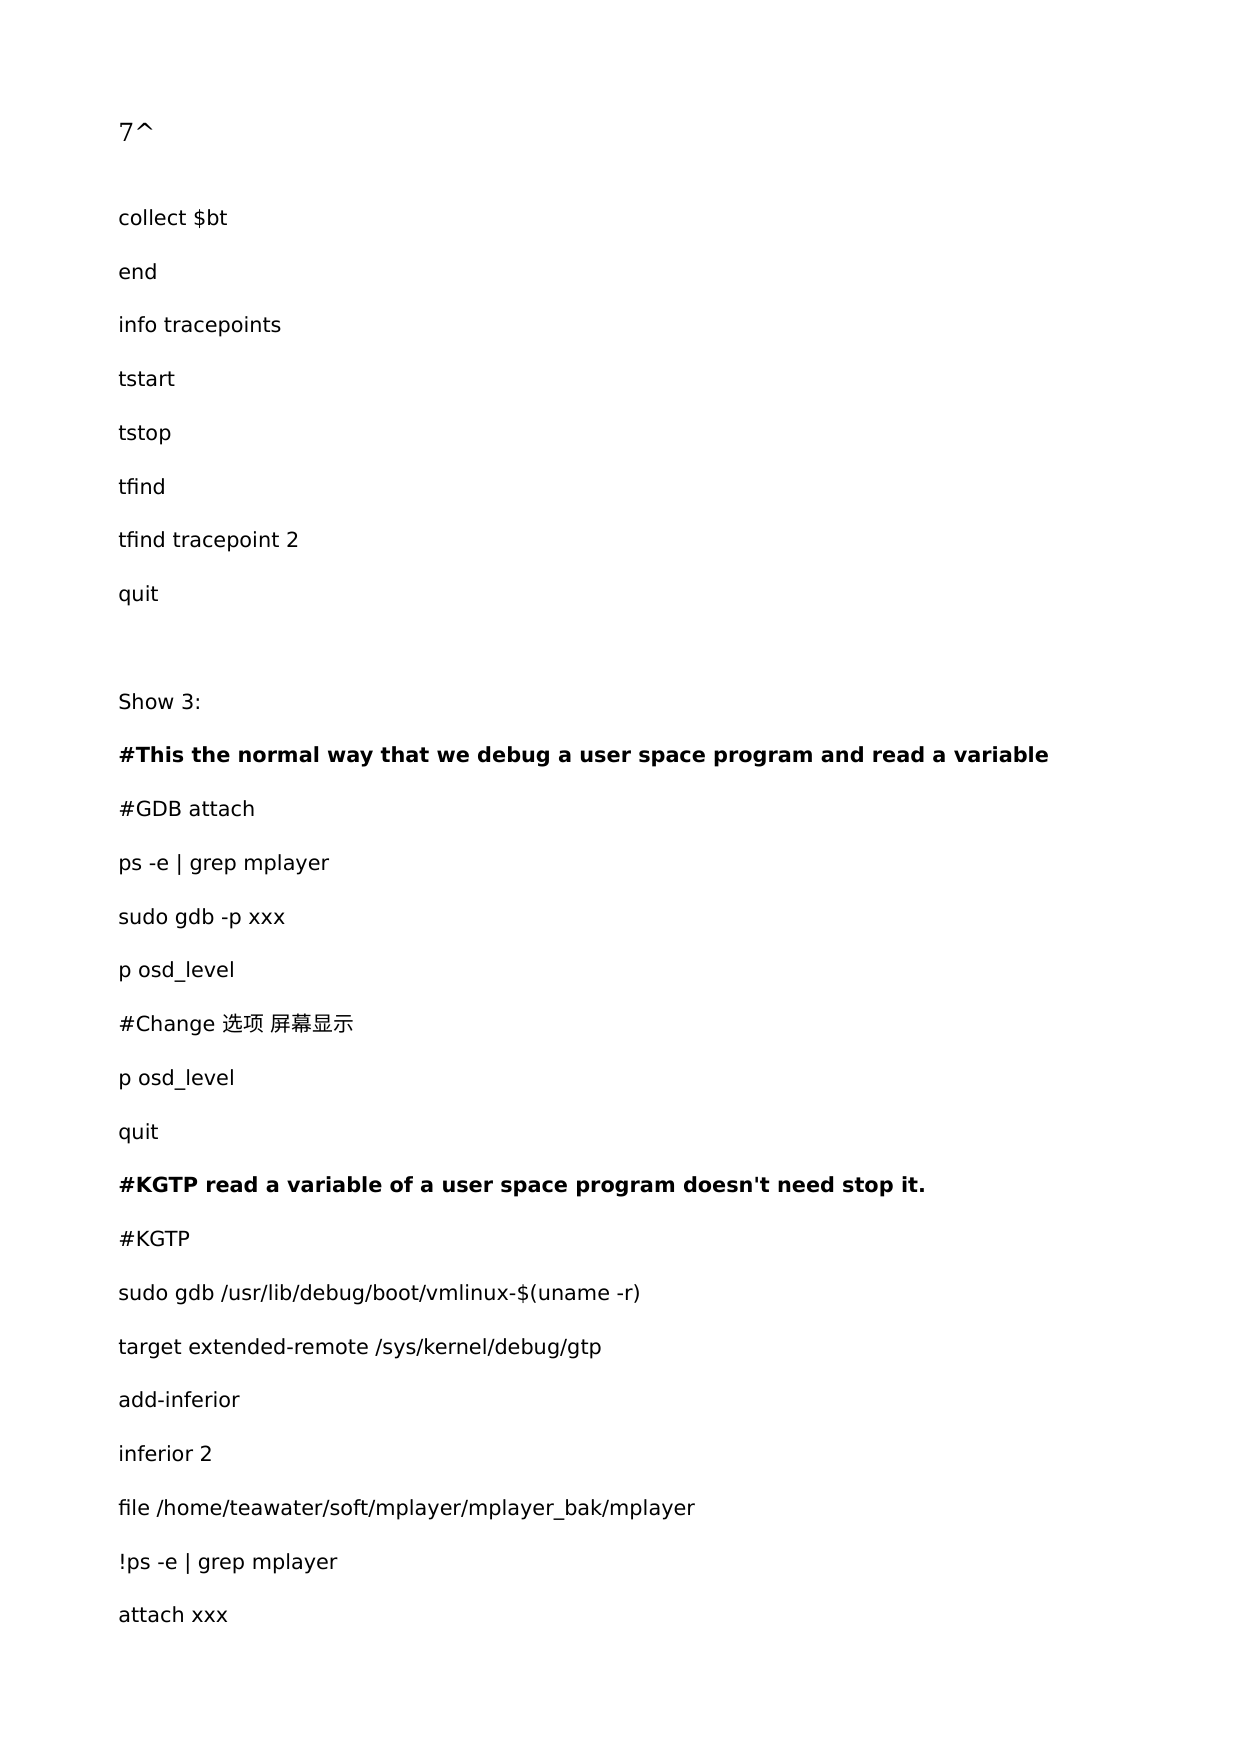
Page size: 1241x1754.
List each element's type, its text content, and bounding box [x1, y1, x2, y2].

text Show 3: [118, 690, 1122, 714]
text tfind tracepoint 2 [118, 528, 1122, 553]
text inferior 2 [118, 1442, 1122, 1466]
text attach xxx [118, 1603, 1122, 1628]
text ps -e | grep mplayer [118, 851, 1122, 875]
text p osd_level [118, 958, 1122, 983]
text #KGTP read a variable of a user space program doesn't need stop it. [118, 1173, 1122, 1198]
text target extended-remote /sys/kernel/debug/gtp [118, 1335, 1122, 1359]
text tstart [118, 367, 1122, 391]
text tfind [118, 475, 1122, 499]
text info tracepoints [118, 313, 1122, 338]
text p osd_level [118, 1066, 1122, 1090]
text add-inferior [118, 1388, 1122, 1413]
text sudo gdb /usr/lib/debug/boot/vmlinux-$(uname -r) [118, 1281, 1122, 1305]
text #KGTP [118, 1227, 1122, 1251]
text end [118, 260, 1122, 284]
text quit [118, 1120, 1122, 1144]
text #Change 选项 屏幕显示 [118, 1012, 1122, 1036]
text !ps -e | grep mplayer [118, 1550, 1122, 1574]
text collect $bt [118, 206, 1122, 230]
text #This the normal way that we debug a user space program and read a variable [118, 743, 1122, 768]
text file /home/teawater/soft/mplayer/mplayer_bak/mplayer [118, 1496, 1122, 1520]
text quit [118, 582, 1122, 606]
text sudo gdb -p xxx [118, 905, 1122, 929]
text #GDB attach [118, 797, 1122, 821]
text tstop [118, 421, 1122, 445]
